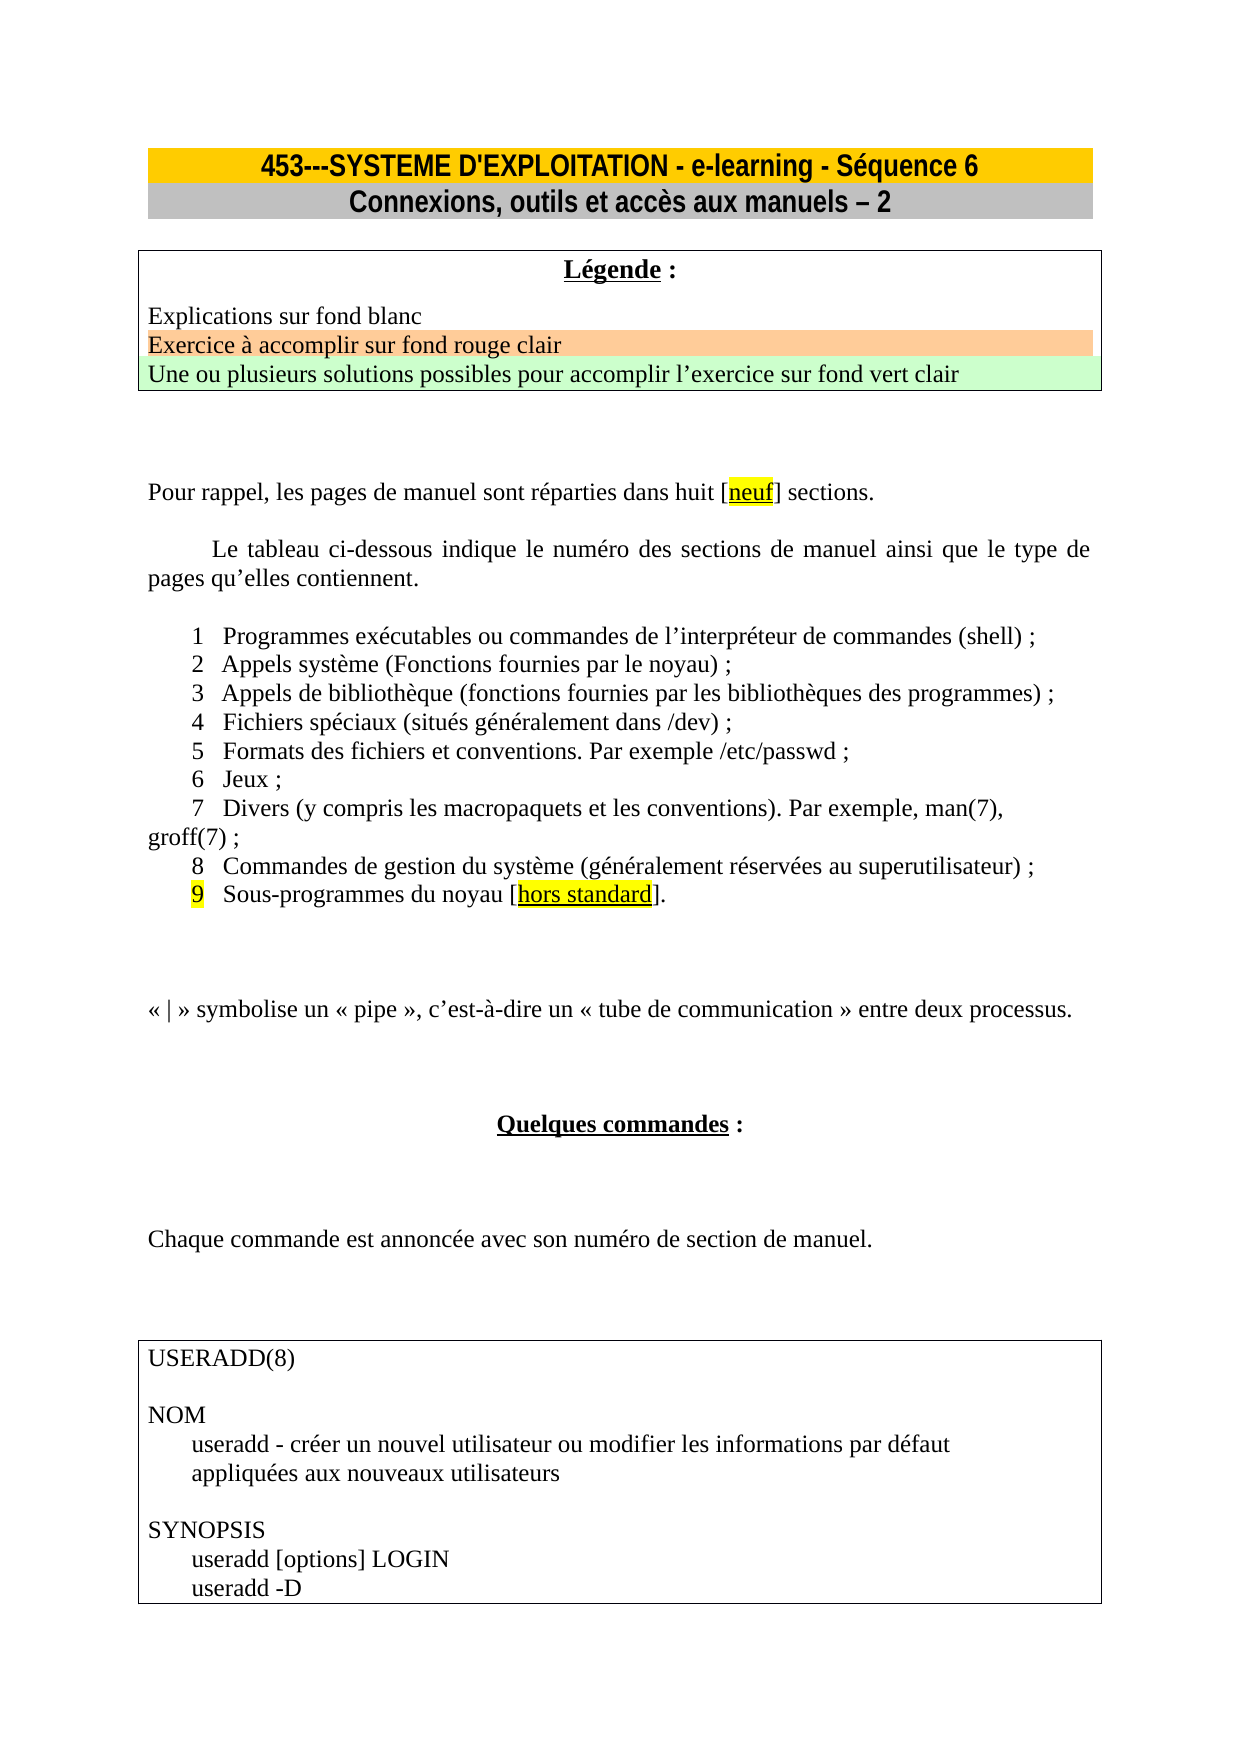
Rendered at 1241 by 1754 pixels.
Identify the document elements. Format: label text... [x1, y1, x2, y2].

text USERADD(8) [139, 1341, 1101, 1371]
text Exercice à accomplir sur fond rouge clair [148, 330, 1093, 356]
text 3 Appels de bibliothèque (fonctions fournies par les bibliothèques des programmes) ; [148, 678, 1093, 707]
text NOM [148, 1400, 1093, 1429]
text useradd - créer un nouvel utilisateur ou modifier les informations par défaut [148, 1429, 1093, 1458]
text useradd -D [139, 1569, 1101, 1603]
text 7 Divers (y compris les macropaquets et les conventions). Par exemple, man(7), groff(7) ; [148, 793, 1093, 851]
text 5 Formats des fichiers et conventions. Par exemple /etc/passwd ; [148, 736, 1093, 764]
text useradd [options] LOGIN [148, 1544, 1093, 1569]
text Connexions, outils et accès aux manuels – 2 [148, 183, 1093, 219]
text 2 Appels système (Fonctions fournies par le noyau) ; [148, 649, 1093, 678]
text 9 Sous-programmes du noyau [hors standard]. [148, 879, 1093, 908]
text 6 Jeux ; [148, 764, 1093, 793]
text 8 Commandes de gestion du système (généralement réservées au superutilisateur) ; [148, 851, 1093, 879]
text Chaque commande est annoncée avec son numéro de section de manuel. [148, 1224, 1093, 1253]
text Légende : [139, 251, 1101, 285]
text Le tableau ci-dessous indique le numéro des sections de manuel ainsi que le type de pages qu’elles contiennent. [148, 534, 1093, 592]
text Explications sur fond blanc [148, 301, 1093, 330]
text Pour rappel, les pages de manuel sont réparties dans huit [neuf] sections. [148, 477, 1093, 506]
text 453---SYSTEME D'EXPLOITATION - e-learning - Séquence 6 [148, 148, 1093, 183]
text Une ou plusieurs solutions possibles pour accomplir l’exercice sur fond vert clair [139, 356, 1101, 390]
text Quelques commandes : [148, 1109, 1093, 1138]
text 4 Fichiers spéciaux (situés généralement dans /dev) ; [148, 707, 1093, 736]
text 1 Programmes exécutables ou commandes de l’interpréteur de commandes (shell) ; [148, 621, 1093, 649]
text « | » symbolise un « pipe », c’est-à-dire un « tube de communication » entre deux processus. [148, 994, 1093, 1023]
text appliquées aux nouveaux utilisateurs [148, 1458, 1093, 1486]
text SYNOPSIS [148, 1515, 1093, 1544]
